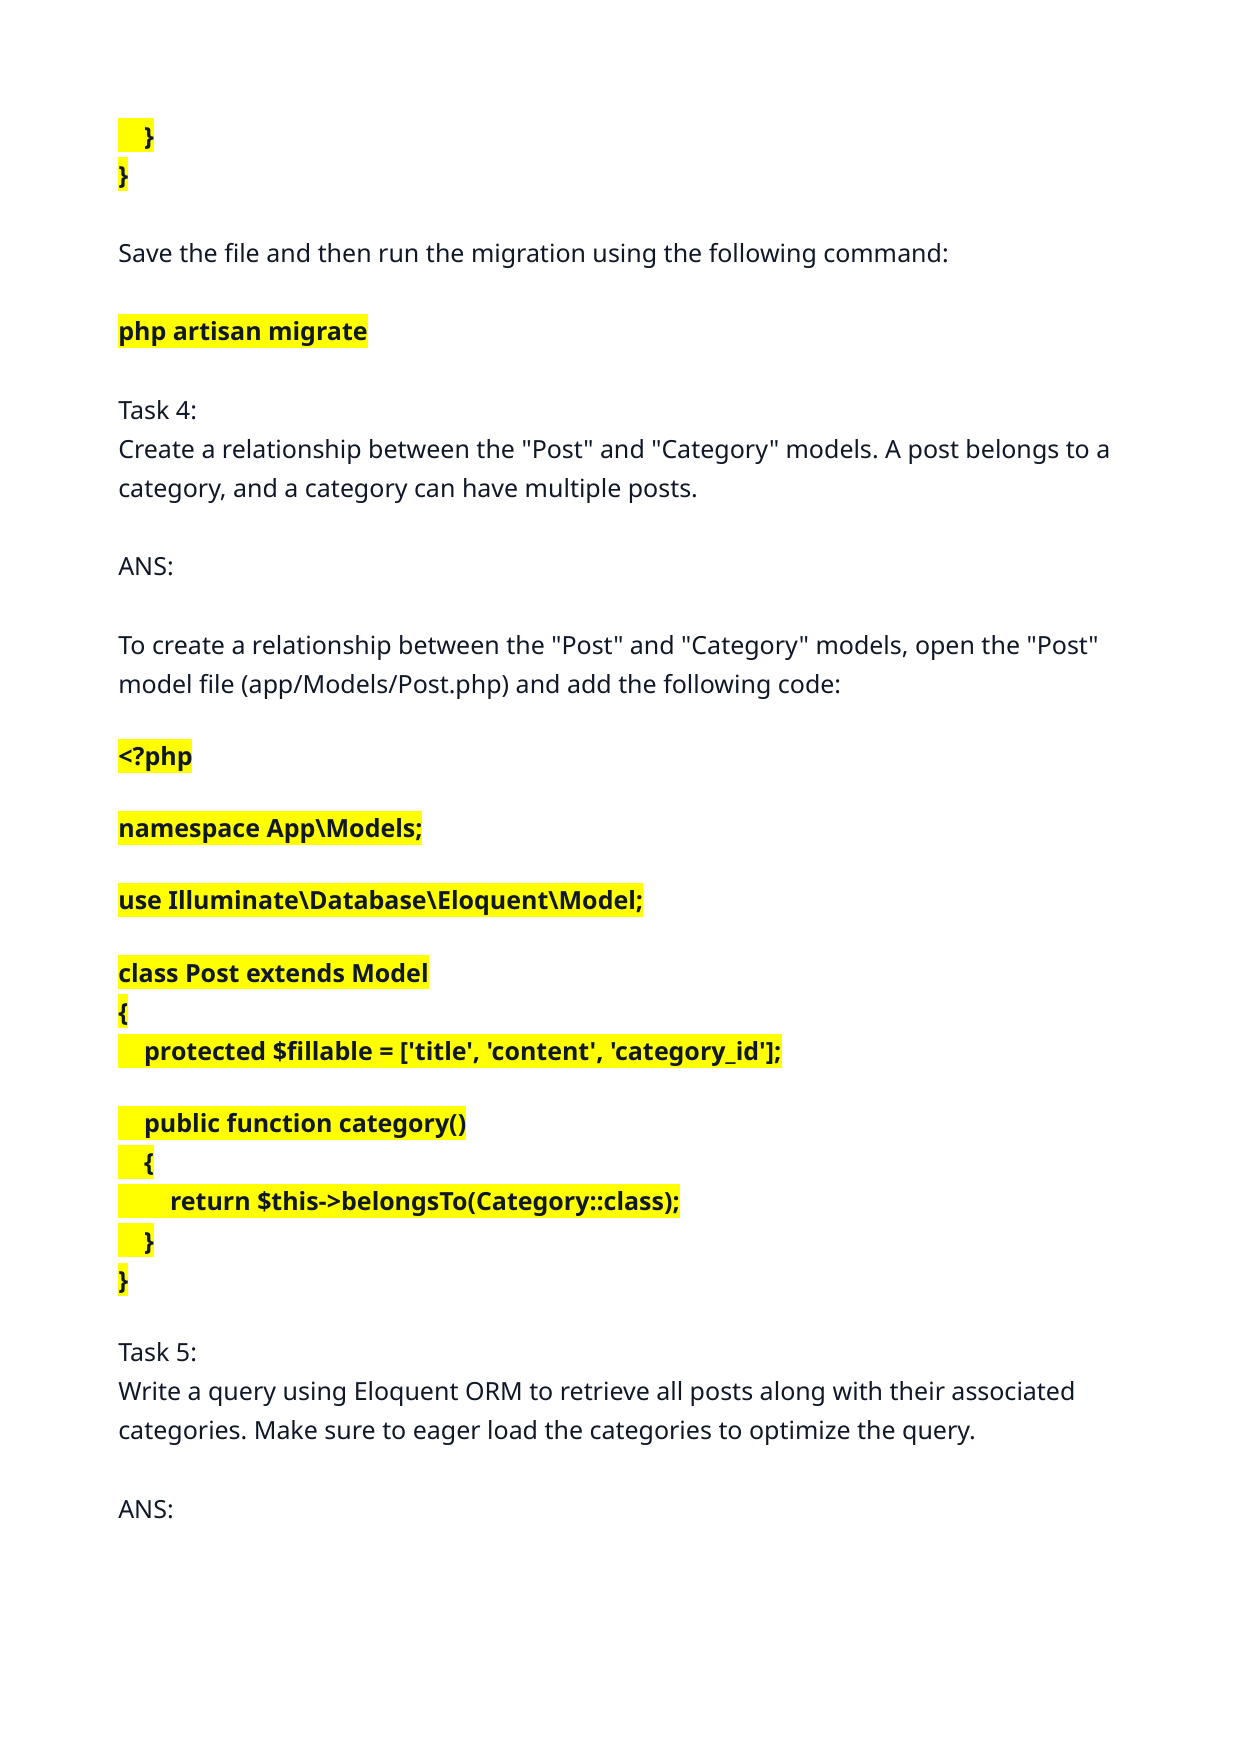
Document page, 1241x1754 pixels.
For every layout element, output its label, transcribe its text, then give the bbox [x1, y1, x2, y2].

text Save the file and then run the migration using the following command: [118, 236, 1122, 270]
text <?php [118, 739, 1122, 773]
text Write a query using Eloquent ORM to retrieve all posts along with their associated categories. Make sure to eager load the categories to optimize the query. [118, 1374, 1122, 1447]
text class Post extends Model [118, 955, 1122, 989]
text Task 5: [118, 1334, 1122, 1369]
text } [118, 1223, 1122, 1257]
text ANS: [118, 1491, 1122, 1525]
text } [118, 118, 1122, 152]
text } [118, 157, 1122, 191]
text Create a relationship between the "Post" and "Category" models. A post belongs to a category, and a category can have multiple posts. [118, 431, 1122, 505]
text } [118, 1262, 1122, 1296]
text namespace App\Models; [118, 811, 1122, 845]
text protected $fillable = ['title', 'content', 'category_id']; [118, 1033, 1122, 1068]
text To create a relationship between the "Post" and "Category" models, open the "Post" model file (app/Models/Post.php) and add the following code: [118, 627, 1122, 701]
text { [118, 1145, 1122, 1179]
text use Illuminate\Database\Eloquent\Model; [118, 883, 1122, 917]
text ANS: [118, 549, 1122, 583]
text public function category() [118, 1106, 1122, 1140]
text Task 4: [118, 392, 1122, 426]
text { [118, 994, 1122, 1028]
text php artisan migrate [118, 314, 1122, 348]
text return $this->belongsTo(Category::class); [118, 1184, 1122, 1218]
